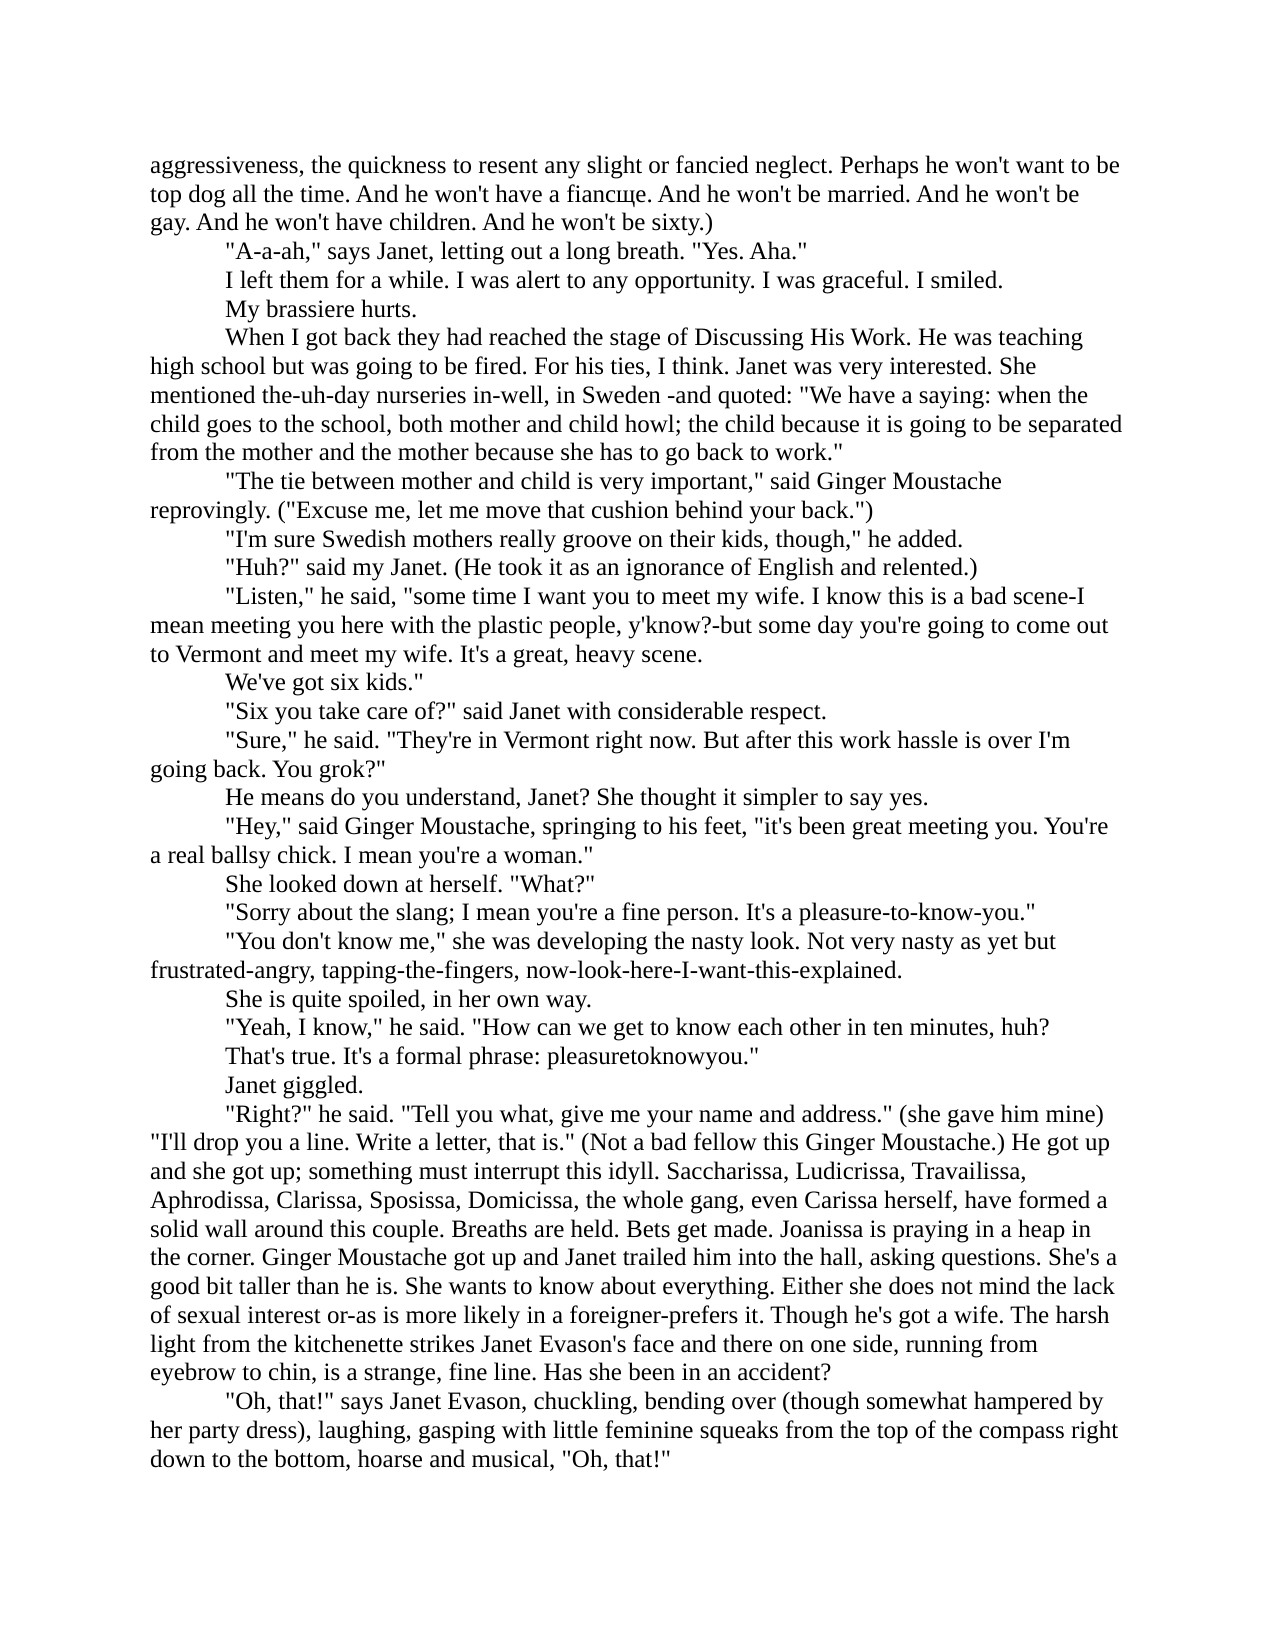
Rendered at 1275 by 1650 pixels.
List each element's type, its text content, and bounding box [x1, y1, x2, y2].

text "Right?" he said. "Tell you what, give me your name and address." (she gave him mine) "I'll drop you a line. Write a letter, that is." (Not a bad fellow this Ginger Moustache.) He got up and she got up; something must interrupt this idyll. Saccharissa, Ludicrissa, Travailissa, Aphrodissa, Clarissa, Sposissa, Domicissa, the whole gang, even Carissa herself, have formed a solid wall around this couple. Breaths are held. Bets get made. Joanissa is praying in a heap in the corner. Ginger Moustache got up and Janet trailed him into the hall, asking questions. She's a good bit taller than he is. She wants to know about everything. Either she does not mind the lack of sexual interest or-as is more likely in a foreigner-prefers it. Though he's got a wife. The harsh light from the kitchenette strikes Janet Evason's face and there on one side, running from eyebrow to chin, is a strange, fine line. Has she been in an accident? [150, 1099, 1125, 1386]
text Janet giggled. [150, 1070, 1125, 1099]
text "The tie between mother and child is very important," said Ginger Moustache reprovingly. ("Excuse me, let me move that cushion behind your back.") [150, 466, 1125, 524]
text "Sure," he said. "They're in Vermont right now. But after this work hassle is over I'm going back. You grok?" [150, 725, 1125, 782]
text aggressiveness, the quickness to resent any slight or fancied neglect. Perhaps he won't want to be top dog all the time. And he won't have a fiancщe. And he won't be married. And he won't be gay. And he won't have children. And he won't be sixty.) [150, 150, 1125, 236]
text "You don't know me," she was developing the nasty look. Not very nasty as yet but frustrated-angry, tapping-the-fingers, now-look-here-I-want-this-explained. [150, 926, 1125, 984]
text She is quite spoiled, in her own way. [150, 984, 1125, 1012]
text When I got back they had reached the stage of Discussing His Work. He was teaching high school but was going to be fired. For his ties, I think. Janet was very interested. She mentioned the-uh-day nurseries in-well, in Sweden -and quoted: "We have a saying: when the child goes to the school, both mother and child howl; the child because it is going to be separated from the mother and the mother because she has to go back to work." [150, 322, 1125, 466]
text "Hey," said Ginger Moustache, springing to his feet, "it's been great meeting you. You're a real ballsy chick. I mean you're a woman." [150, 811, 1125, 869]
text "Six you take care of?" said Janet with considerable respect. [150, 696, 1125, 725]
text "Huh?" said my Janet. (He took it as an ignorance of English and relented.) [150, 552, 1125, 581]
text I left them for a while. I was alert to any opportunity. I was graceful. I smiled. [150, 265, 1125, 294]
text That's true. It's a formal phrase: pleasuretoknowyou." [150, 1041, 1125, 1070]
text She looked down at herself. "What?" [150, 869, 1125, 897]
text "Listen," he said, "some time I want you to meet my wife. I know this is a bad scene-I mean meeting you here with the plastic people, y'know?-but some day you're going to come out to Vermont and meet my wife. It's a great, heavy scene. [150, 581, 1125, 667]
text "A-a-ah," says Janet, letting out a long breath. "Yes. Aha." [150, 236, 1125, 265]
text "Oh, that!" says Janet Evason, chuckling, bending over (though somewhat hampered by her party dress), laughing, gasping with little feminine squeaks from the top of the compass right down to the bottom, hoarse and musical, "Oh, that!" [150, 1386, 1125, 1472]
text "Yeah, I know," he said. "How can we get to know each other in ten minutes, huh? [150, 1012, 1125, 1041]
text My brassiere hurts. [150, 294, 1125, 322]
text He means do you understand, Janet? She thought it simpler to say yes. [150, 782, 1125, 811]
text "I'm sure Swedish mothers really groove on their kids, though," he added. [150, 524, 1125, 552]
text "Sorry about the slang; I mean you're a fine person. It's a pleasure-to-know-you." [150, 897, 1125, 926]
text We've got six kids." [150, 667, 1125, 696]
